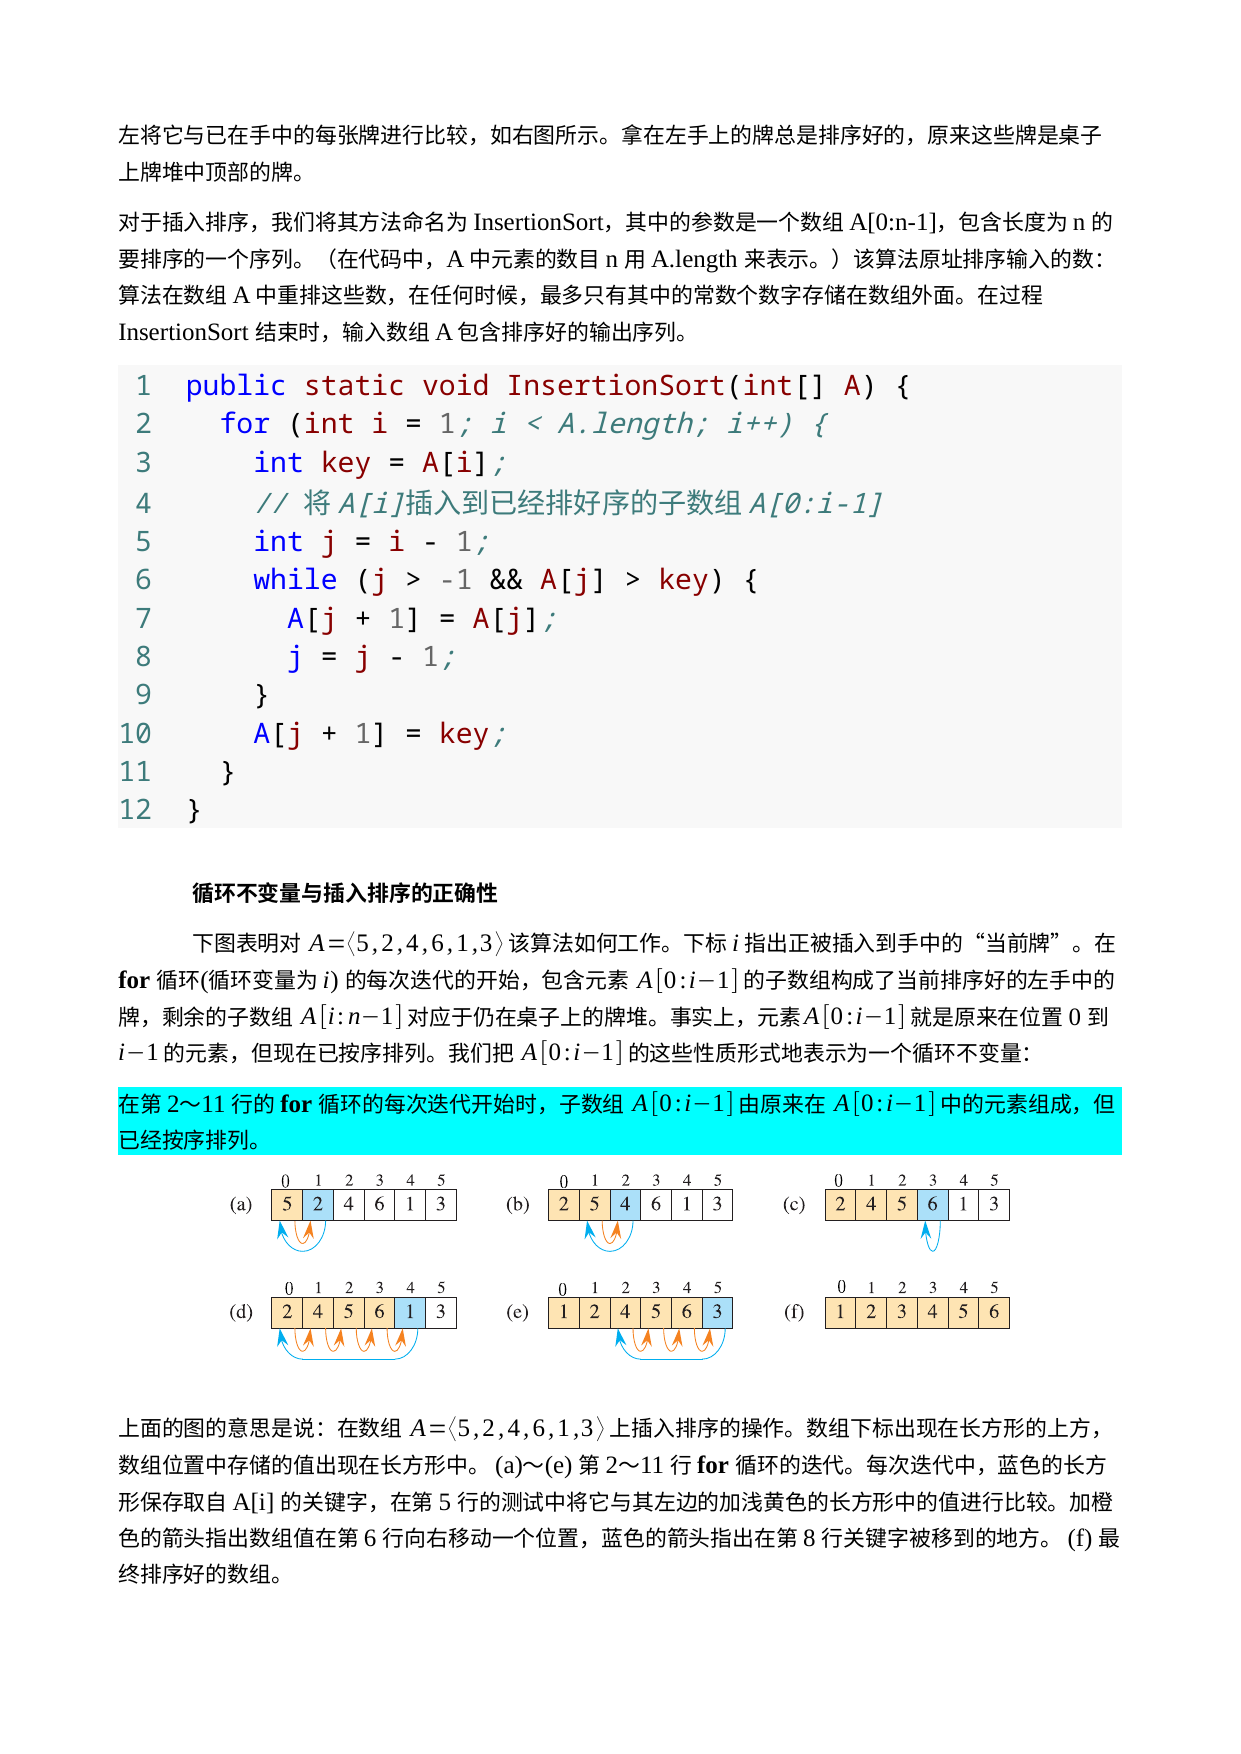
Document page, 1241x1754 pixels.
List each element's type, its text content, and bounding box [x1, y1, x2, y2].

text 4 // 将A[i]插入到已经排好序的子数组A[0:i-1] [118, 480, 1122, 521]
text 9 } [118, 674, 1122, 713]
text 左将它与已在手中的每张牌进行比较，如右图所示。拿在左手上的牌总是排序好的，原来这些牌是桌子上牌堆中顶部的牌。 [118, 118, 1122, 186]
text 在第 2～11 行的 for 循环的每次迭代开始时，子数组 由原来在 中的元素组成，但已经按序排列。 [118, 1087, 1122, 1155]
text 5 int j = i - 1; [118, 521, 1122, 559]
text 10 A[j + 1] = key; [118, 713, 1122, 751]
text 6 while (j > -1 && A[j] > key) { [118, 559, 1122, 598]
text 3 int key = A[i]; [118, 442, 1122, 480]
text 对于插入排序，我们将其方法命名为 InsertionSort，其中的参数是一个数组 A[0:n-1]，包含长度为 n 的要排序的一个序列。（在代码中，A 中元素的数目 n 用 A.length 来表示。）该算法原址排序输入的数：算法在数组 A 中重排这些数，在任何时候，最多只有其中的常数个数字存储在数组外面。在过程InsertionSort 结束时，输入数组 A 包含排序好的输出序列。 [118, 205, 1122, 346]
text 下图表明对 该算法如何工作。下标 指出正被插入到手中的“当前牌”。在 for 循环(循环变量为 ) 的每次迭代的开始，包含元素 的子数组构成了当前排序好的左手中的牌，剩余的子数组 对应于仍在桌子上的牌堆。事实上，元素 就是原来在位置 0 到 的元素，但现在已按序排列。我们把 的这些性质形式地表示为一个循环不变量： [118, 926, 1122, 1067]
text 循环不变量与插入排序的正确性 [118, 876, 1122, 907]
picture [602, 1248, 616, 1252]
text 7 A[j + 1] = A[j]; [118, 598, 1122, 636]
text 2 for (int i = 1; i < A.length; i++) { [118, 404, 1122, 442]
text 11 } [118, 751, 1122, 789]
picture [590, 1238, 596, 1245]
text 8 j = j - 1; [118, 636, 1122, 674]
text 12 } [118, 789, 1122, 828]
text 1 public static void InsertionSort(int[] A) { [118, 365, 1122, 404]
text 上面的图的意思是说：在数组 上插入排序的操作。数组下标出现在长方形的上方，数组位置中存储的值出现在长方形中。 (a)～(e) 第 2～11 行 for 循环的迭代。每次迭代中，蓝色的长方形保存取自 A[i] 的关键字，在第 5 行的测试中将它与其左边的加浅黄色的长方形中的值进行比较。加橙色的箭头指出数组值在第 6 行向右移动一个位置，蓝色的箭头指出在第 8 行关键字被移到的地方。 (f) 最终排序好的数组。 [118, 1411, 1122, 1589]
picture [719, 1338, 725, 1347]
